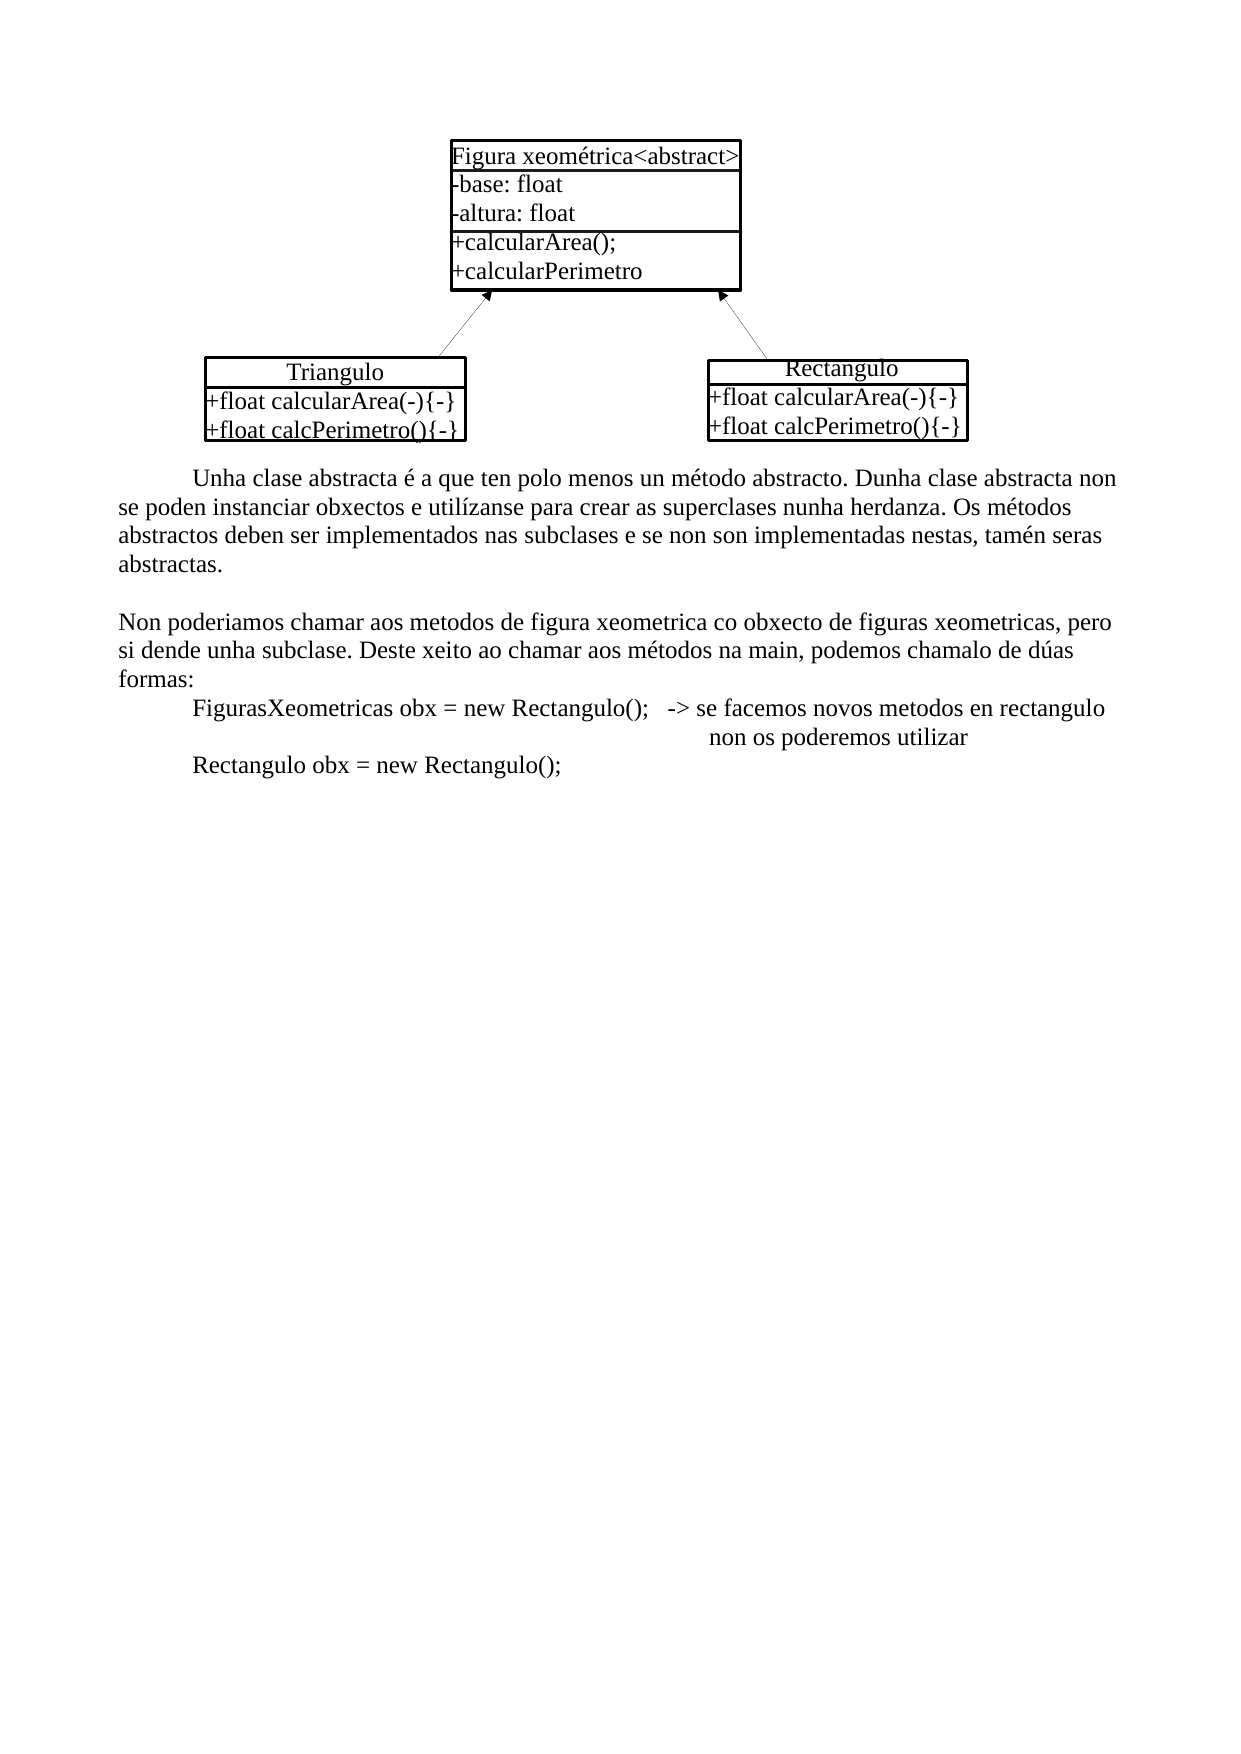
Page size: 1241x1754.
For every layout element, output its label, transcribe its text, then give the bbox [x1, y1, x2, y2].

text Rectangulo obx = new Rectangulo(); [118, 751, 1122, 779]
text FigurasXeometricas obx = new Rectangulo(); -> se facemos novos metodos en rectangulo non os poderemos utilizar [118, 693, 1122, 751]
text Non poderiamos chamar aos metodos de figura xeometrica co obxecto de figuras xeometricas, pero si dende unha subclase. Deste xeito ao chamar aos métodos na main, podemos chamalo de dúas formas: [118, 607, 1122, 693]
text Unha clase abstracta é a que ten polo menos un método abstracto. Dunha clase abstracta non se poden instanciar obxectos e utilízanse para crear as superclases nunha herdanza. Os métodos abstractos deben ser implementados nas subclases e se non son implementadas nestas, tamén seras abstractas. [118, 463, 1122, 578]
